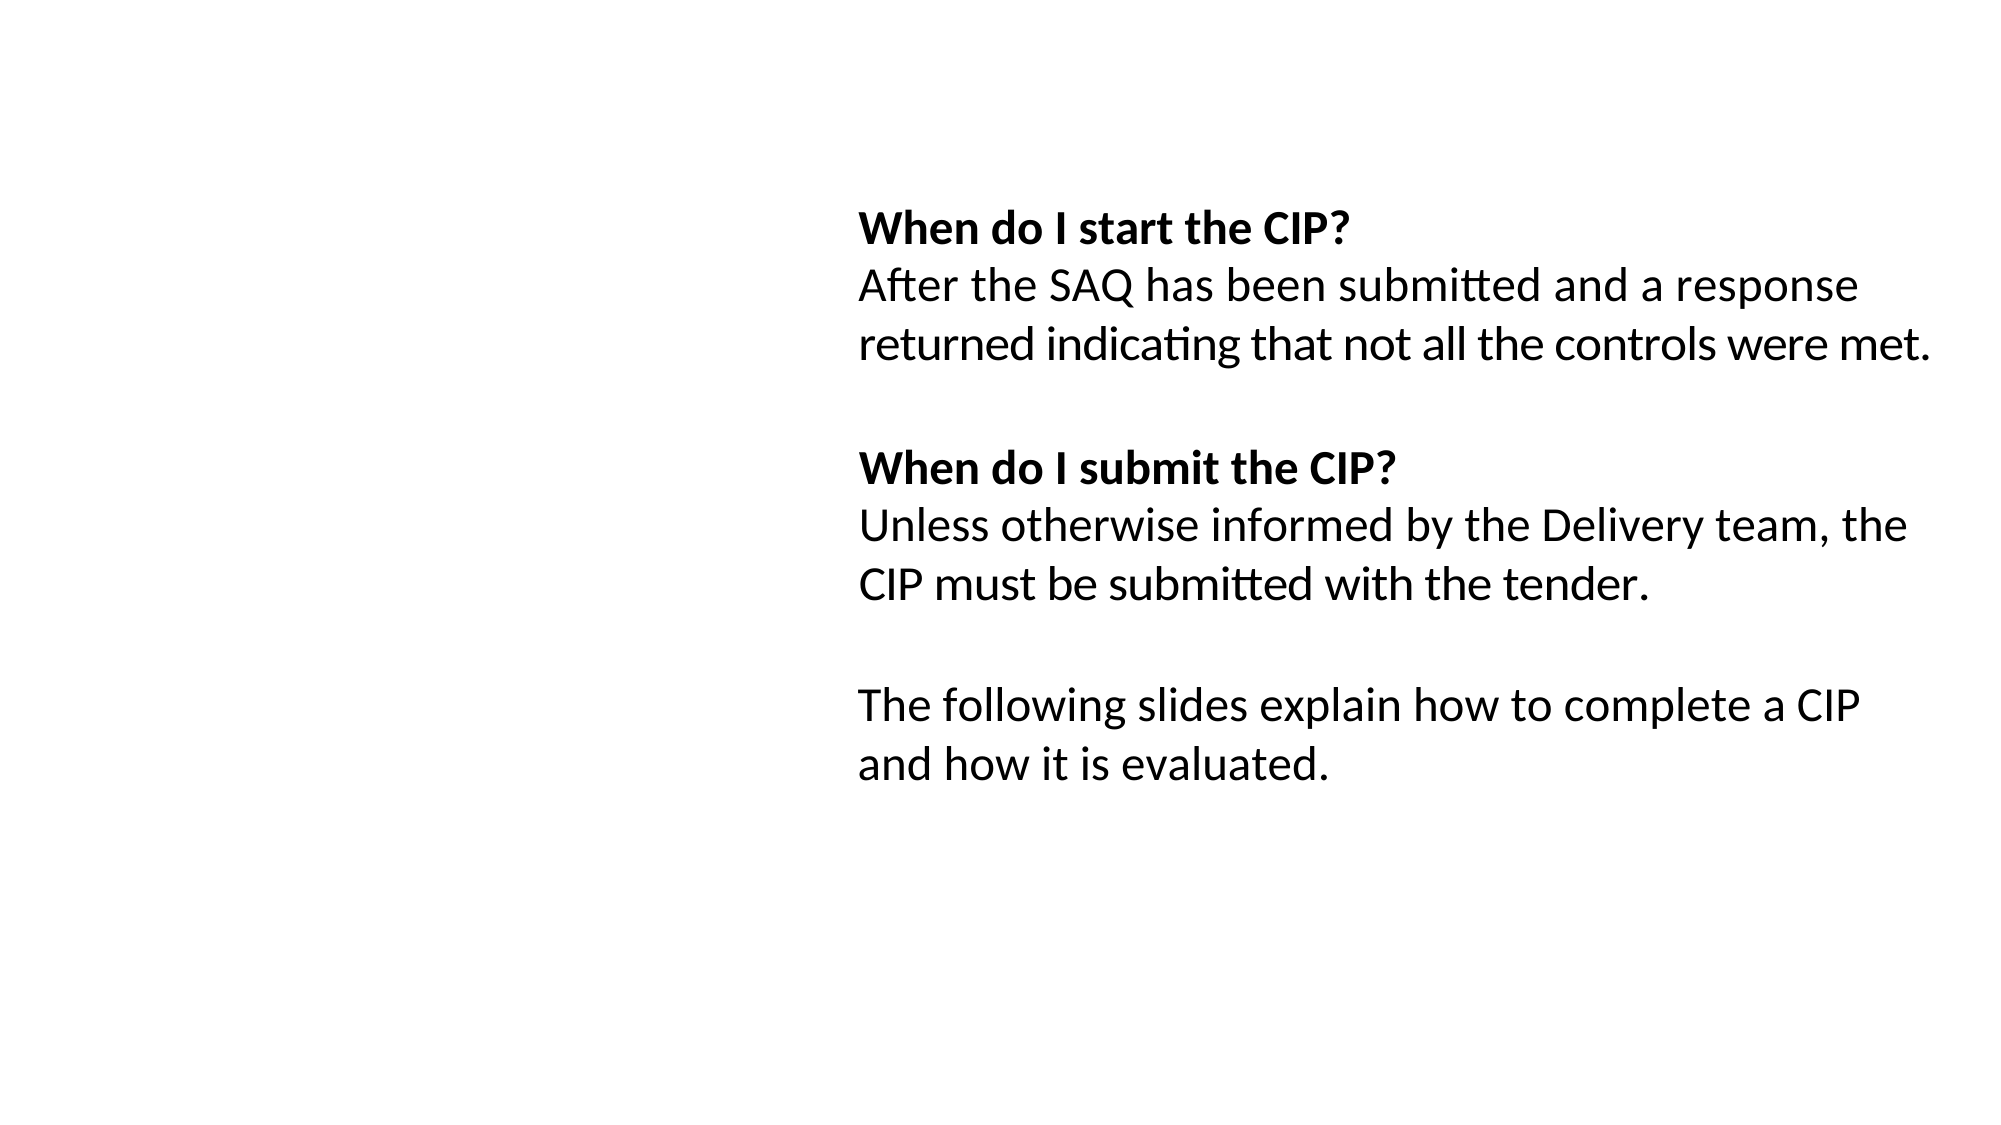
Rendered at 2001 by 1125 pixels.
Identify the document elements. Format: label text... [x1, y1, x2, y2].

text When? [54, 698, 295, 781]
text CIP must be submitted with the tender. [858, 561, 1926, 610]
text The following slides explain how to complete a CIP [857, 682, 1876, 732]
text After the SAQ has been submitted and a response [858, 261, 1947, 311]
text and how it is evaluated. [857, 742, 1876, 790]
text When do I submit the CIP? [858, 441, 1926, 496]
text returned indicating that not all the controls were met. [858, 321, 1947, 370]
text Cyber [56, 378, 606, 460]
text Plan [56, 540, 606, 621]
text When do I start the CIP? [858, 201, 1947, 256]
text Implementation [56, 460, 606, 540]
text Unless otherwise informed by the Delivery team, the [858, 501, 1926, 551]
